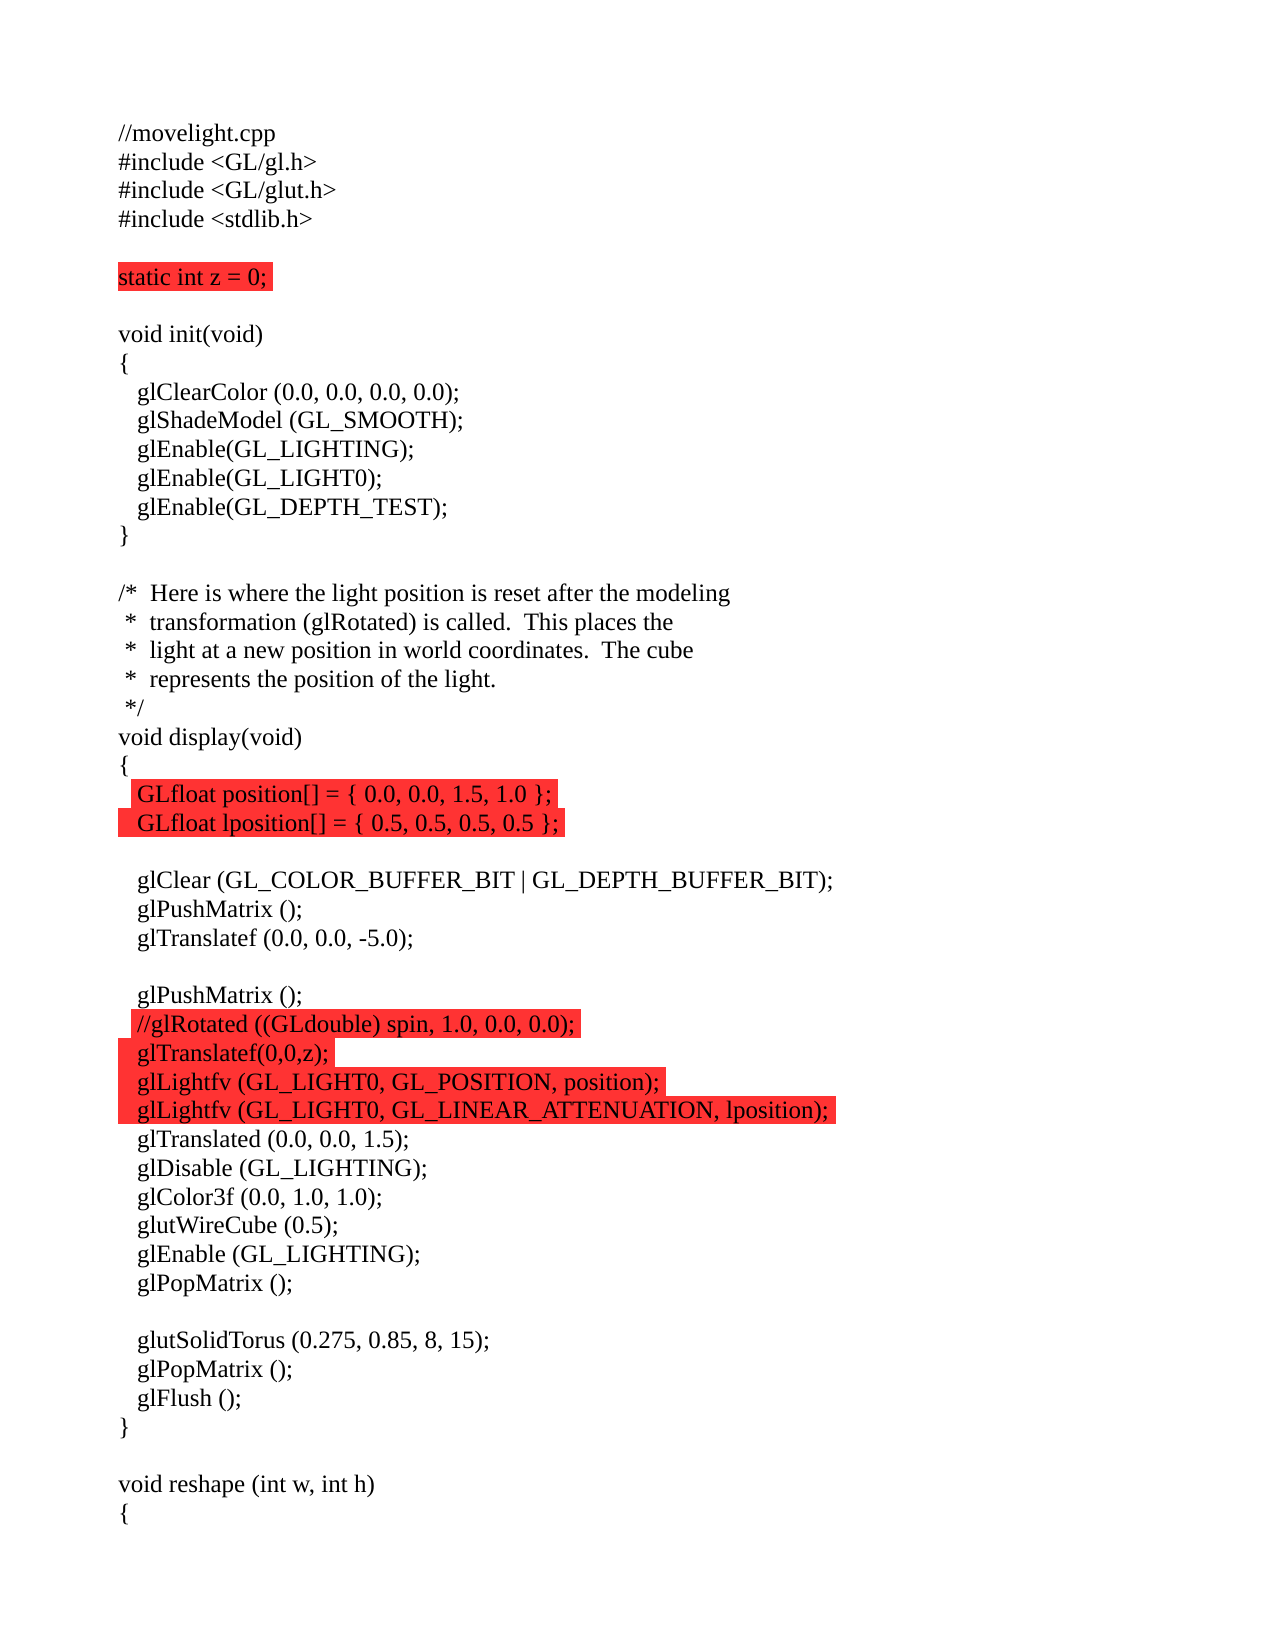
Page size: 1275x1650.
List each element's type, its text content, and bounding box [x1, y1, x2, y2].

text void display(void) [118, 722, 1157, 751]
text glEnable(GL_LIGHT0); [118, 463, 1157, 492]
text glDisable (GL_LIGHTING); [118, 1153, 1157, 1182]
text glutSolidTorus (0.275, 0.85, 8, 15); [118, 1326, 1157, 1354]
text glPushMatrix (); [118, 981, 1157, 1009]
text { [118, 1498, 1157, 1527]
text glTranslatef (0.0, 0.0, -5.0); [118, 923, 1157, 952]
text glShadeModel (GL_SMOOTH); [118, 406, 1157, 434]
text } [118, 1412, 1157, 1441]
text GLfloat position[] = { 0.0, 0.0, 1.5, 1.0 }; [118, 779, 1157, 808]
text glPushMatrix (); [118, 894, 1157, 923]
text void reshape (int w, int h) [118, 1469, 1157, 1498]
text glColor3f (0.0, 1.0, 1.0); [118, 1182, 1157, 1211]
text { [118, 751, 1157, 779]
text * represents the position of the light. [118, 664, 1157, 693]
text } [118, 521, 1157, 549]
text */ [118, 693, 1157, 722]
text glClear (GL_COLOR_BUFFER_BIT | GL_DEPTH_BUFFER_BIT); [118, 866, 1157, 894]
text //movelight.cpp [118, 118, 1157, 147]
text glPopMatrix (); [118, 1268, 1157, 1297]
text glLightfv (GL_LIGHT0, GL_LINEAR_ATTENUATION, lposition); [118, 1096, 1157, 1124]
text * light at a new position in world coordinates. The cube [118, 636, 1157, 664]
text * transformation (glRotated) is called. This places the [118, 607, 1157, 636]
text static int z = 0; [118, 262, 1157, 291]
text glEnable(GL_DEPTH_TEST); [118, 492, 1157, 521]
text //glRotated ((GLdouble) spin, 1.0, 0.0, 0.0); [118, 1009, 1157, 1038]
text GLfloat lposition[] = { 0.5, 0.5, 0.5, 0.5 }; [118, 808, 1157, 837]
text glFlush (); [118, 1383, 1157, 1412]
text { [118, 348, 1157, 377]
text glLightfv (GL_LIGHT0, GL_POSITION, position); [118, 1067, 1157, 1096]
text #include <stdlib.h> [118, 204, 1157, 233]
text glEnable(GL_LIGHTING); [118, 434, 1157, 463]
text glTranslatef(0,0,z); [118, 1038, 1157, 1067]
text /* Here is where the light position is reset after the modeling [118, 578, 1157, 607]
text glutWireCube (0.5); [118, 1211, 1157, 1239]
text #include <GL/gl.h> [118, 147, 1157, 176]
text glClearColor (0.0, 0.0, 0.0, 0.0); [118, 377, 1157, 406]
text void init(void) [118, 319, 1157, 348]
text glEnable (GL_LIGHTING); [118, 1239, 1157, 1268]
text glTranslated (0.0, 0.0, 1.5); [118, 1124, 1157, 1153]
text #include <GL/glut.h> [118, 176, 1157, 204]
text glPopMatrix (); [118, 1354, 1157, 1383]
